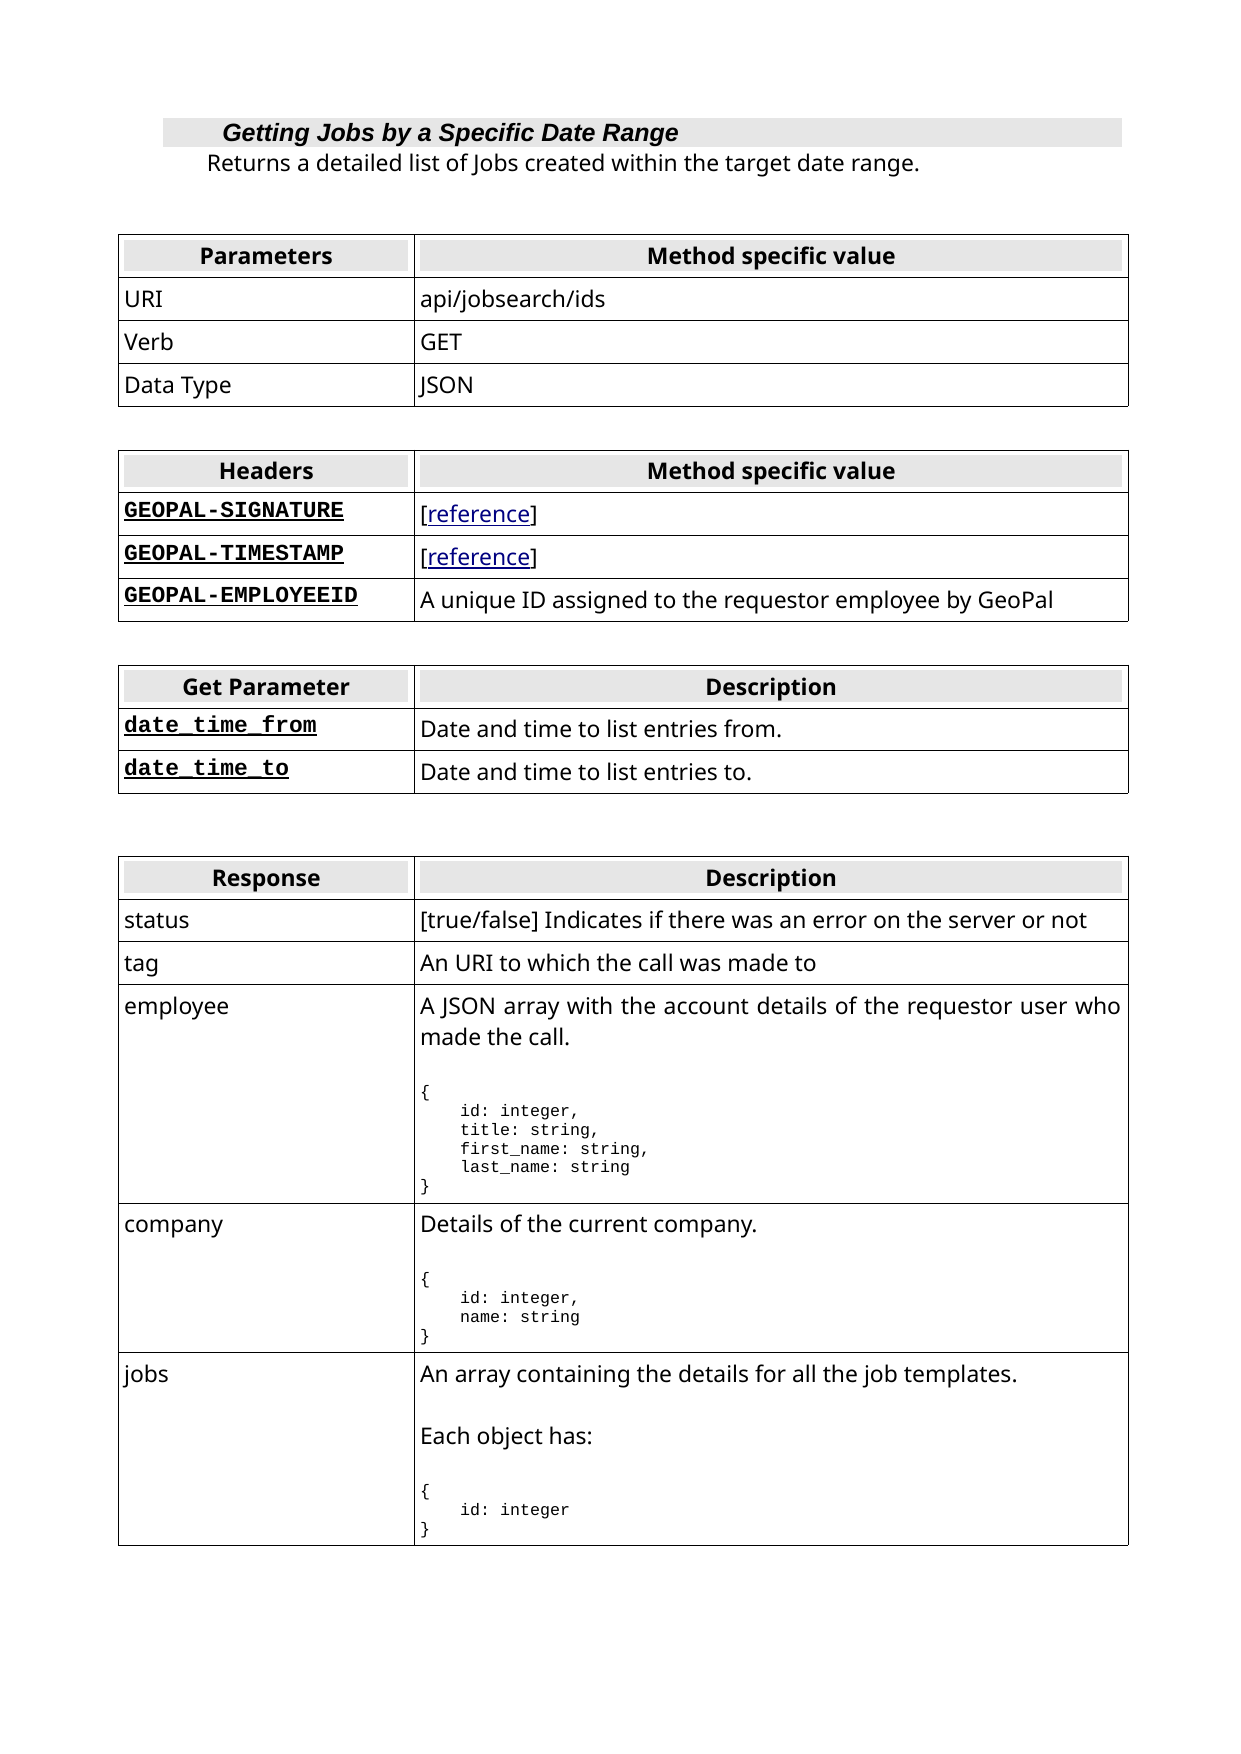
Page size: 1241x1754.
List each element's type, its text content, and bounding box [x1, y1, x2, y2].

subtitle Getting Jobs by a Specific Date Range [163, 118, 1122, 147]
table_header Method specific value [415, 451, 1128, 492]
table_cell GEOPAL-TIMESTAMP [119, 536, 414, 578]
table_cell [true/false] Indicates if there was an error on the server or not [415, 900, 1128, 941]
table_cell GEOPAL-SIGNATURE [119, 493, 414, 535]
table_cell A JSON array with the account details of the requestor user who made the call. { id: integer, title: string, first_name: string, last_name: string } [415, 985, 1128, 1202]
table_cell Date and time to list entries from. [415, 709, 1128, 750]
table_cell api/jobsearch/ids [415, 278, 1128, 320]
table_cell JSON [415, 364, 1128, 406]
table_cell date_time_to [119, 751, 414, 793]
table_header Response [119, 857, 414, 898]
table_cell GEOPAL-EMPLOYEEID [119, 579, 414, 621]
table_header Parameters [119, 235, 414, 277]
table_cell Details of the current company. { id: integer, name: string } [415, 1204, 1128, 1352]
table_cell A unique ID assigned to the requestor employee by GeoPal [415, 579, 1128, 621]
table_cell status [119, 900, 414, 941]
table_header Description [415, 666, 1128, 707]
table_cell tag [119, 942, 414, 984]
table_cell [reference] [415, 536, 1128, 578]
table_cell An URI to which the call was made to [415, 942, 1128, 984]
table_cell company [119, 1204, 414, 1352]
table_header Headers [119, 451, 414, 492]
table_cell URI [119, 278, 414, 320]
table_cell jobs [119, 1353, 414, 1545]
table_cell [reference] [415, 493, 1128, 535]
table_cell employee [119, 985, 414, 1202]
table_header Method specific value [415, 235, 1128, 277]
table_cell Verb [119, 321, 414, 363]
table_cell An array containing the details for all the job templates. Each object has: { id: integer } [415, 1353, 1128, 1545]
table_cell Date and time to list entries to. [415, 751, 1128, 793]
table_header Description [415, 857, 1128, 898]
table_cell Data Type [119, 364, 414, 406]
table_header Get Parameter [119, 666, 414, 707]
table_cell date_time_from [119, 709, 414, 750]
table_cell GET [415, 321, 1128, 363]
text Returns a detailed list of Jobs created within the target date range. [118, 147, 1122, 178]
